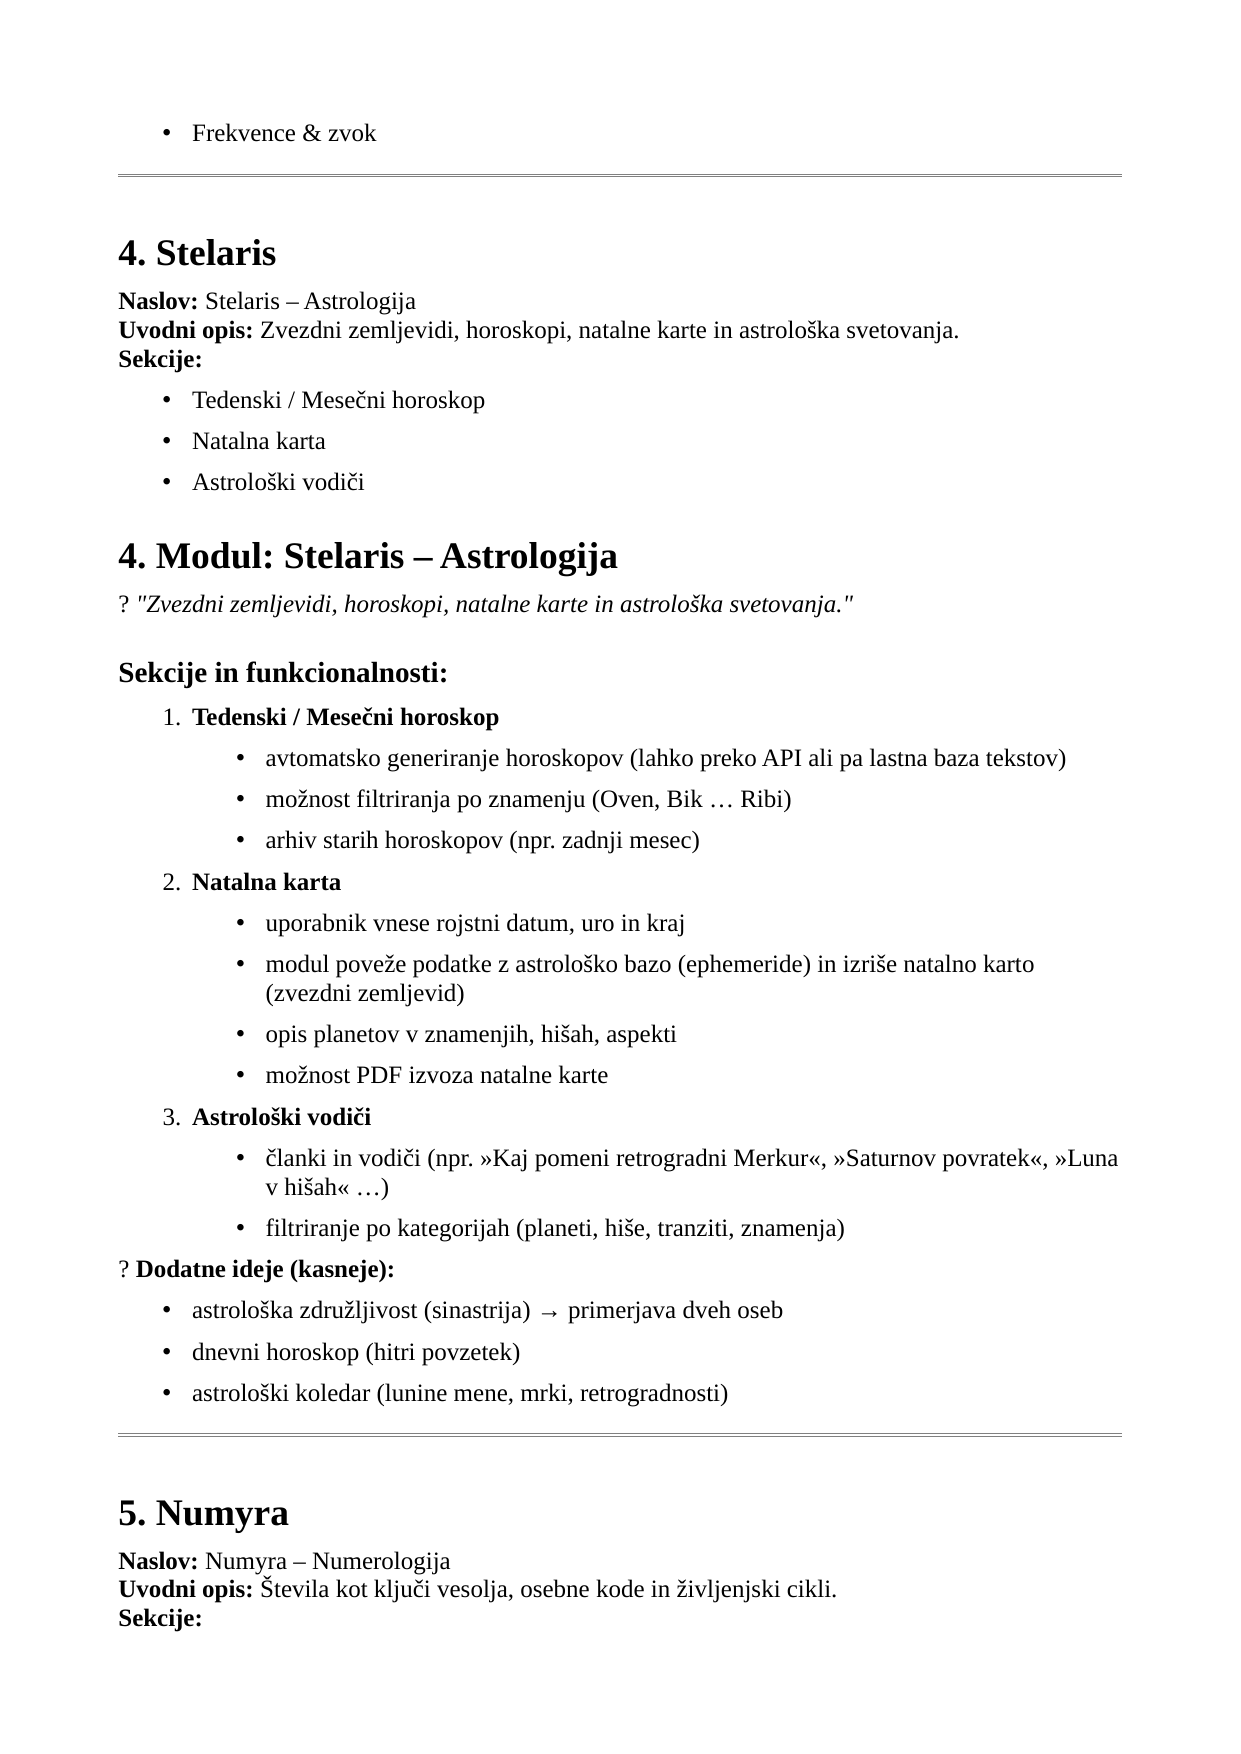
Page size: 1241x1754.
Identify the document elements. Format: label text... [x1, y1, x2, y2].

list arhiv starih horoskopov (npr. zadnji mesec) [236, 825, 1122, 854]
list Tedenski / Mesečni horoskop [162, 702, 1122, 730]
list dnevni horoskop (hitri povzetek) [162, 1337, 1122, 1365]
text Naslov: Stelaris – Astrologija Uvodni opis: Zvezdni zemljevidi, horoskopi, natalne karte in astrološka svetovanja. Sekcije: [118, 286, 1122, 372]
list modul poveže podatke z astrološko bazo (ephemeride) in izriše natalno karto (zvezdni zemljevid) [236, 949, 1122, 1007]
subtitle 5. Numyra [118, 1490, 1122, 1533]
subtitle 4. Stelaris [118, 231, 1122, 274]
list filtriranje po kategorijah (planeti, hiše, tranziti, znamenja) [236, 1213, 1122, 1242]
list možnost PDF izvoza natalne karte [236, 1060, 1122, 1089]
list Astrološki vodiči [162, 1102, 1122, 1130]
list opis planetov v znamenjih, hišah, aspekti [236, 1019, 1122, 1048]
list možnost filtriranja po znamenju (Oven, Bik … Ribi) [236, 784, 1122, 813]
list uporabnik vnese rojstni datum, uro in kraj [236, 908, 1122, 937]
list astrološka združljivost (sinastrija) → primerjava dveh oseb [162, 1295, 1122, 1324]
text Naslov: Numyra – Numerologija Uvodni opis: Števila kot ključi vesolja, osebne kode in življenjski cikli. Sekcije: [118, 1546, 1122, 1632]
list avtomatsko generiranje horoskopov (lahko preko API ali pa lastna baza tekstov) [236, 743, 1122, 772]
list Natalna karta [162, 426, 1122, 455]
text ? Dodatne ideje (kasneje): [118, 1254, 1122, 1283]
list astrološki koledar (lunine mene, mrki, retrogradnosti) [162, 1378, 1122, 1407]
subtitle 4. Modul: Stelaris – Astrologija [118, 534, 1122, 577]
list Natalna karta [162, 867, 1122, 895]
list Astrološki vodiči [162, 467, 1122, 496]
list Frekvence & zvok [162, 118, 1122, 147]
subtitle Sekcije in funkcionalnosti: [118, 656, 1122, 689]
text ? "Zvezdni zemljevidi, horoskopi, natalne karte in astrološka svetovanja." [118, 589, 1122, 618]
list Tedenski / Mesečni horoskop [162, 385, 1122, 414]
list članki in vodiči (npr. »Kaj pomeni retrogradni Merkur«, »Saturnov povratek«, »Luna v hišah« …) [236, 1143, 1122, 1200]
